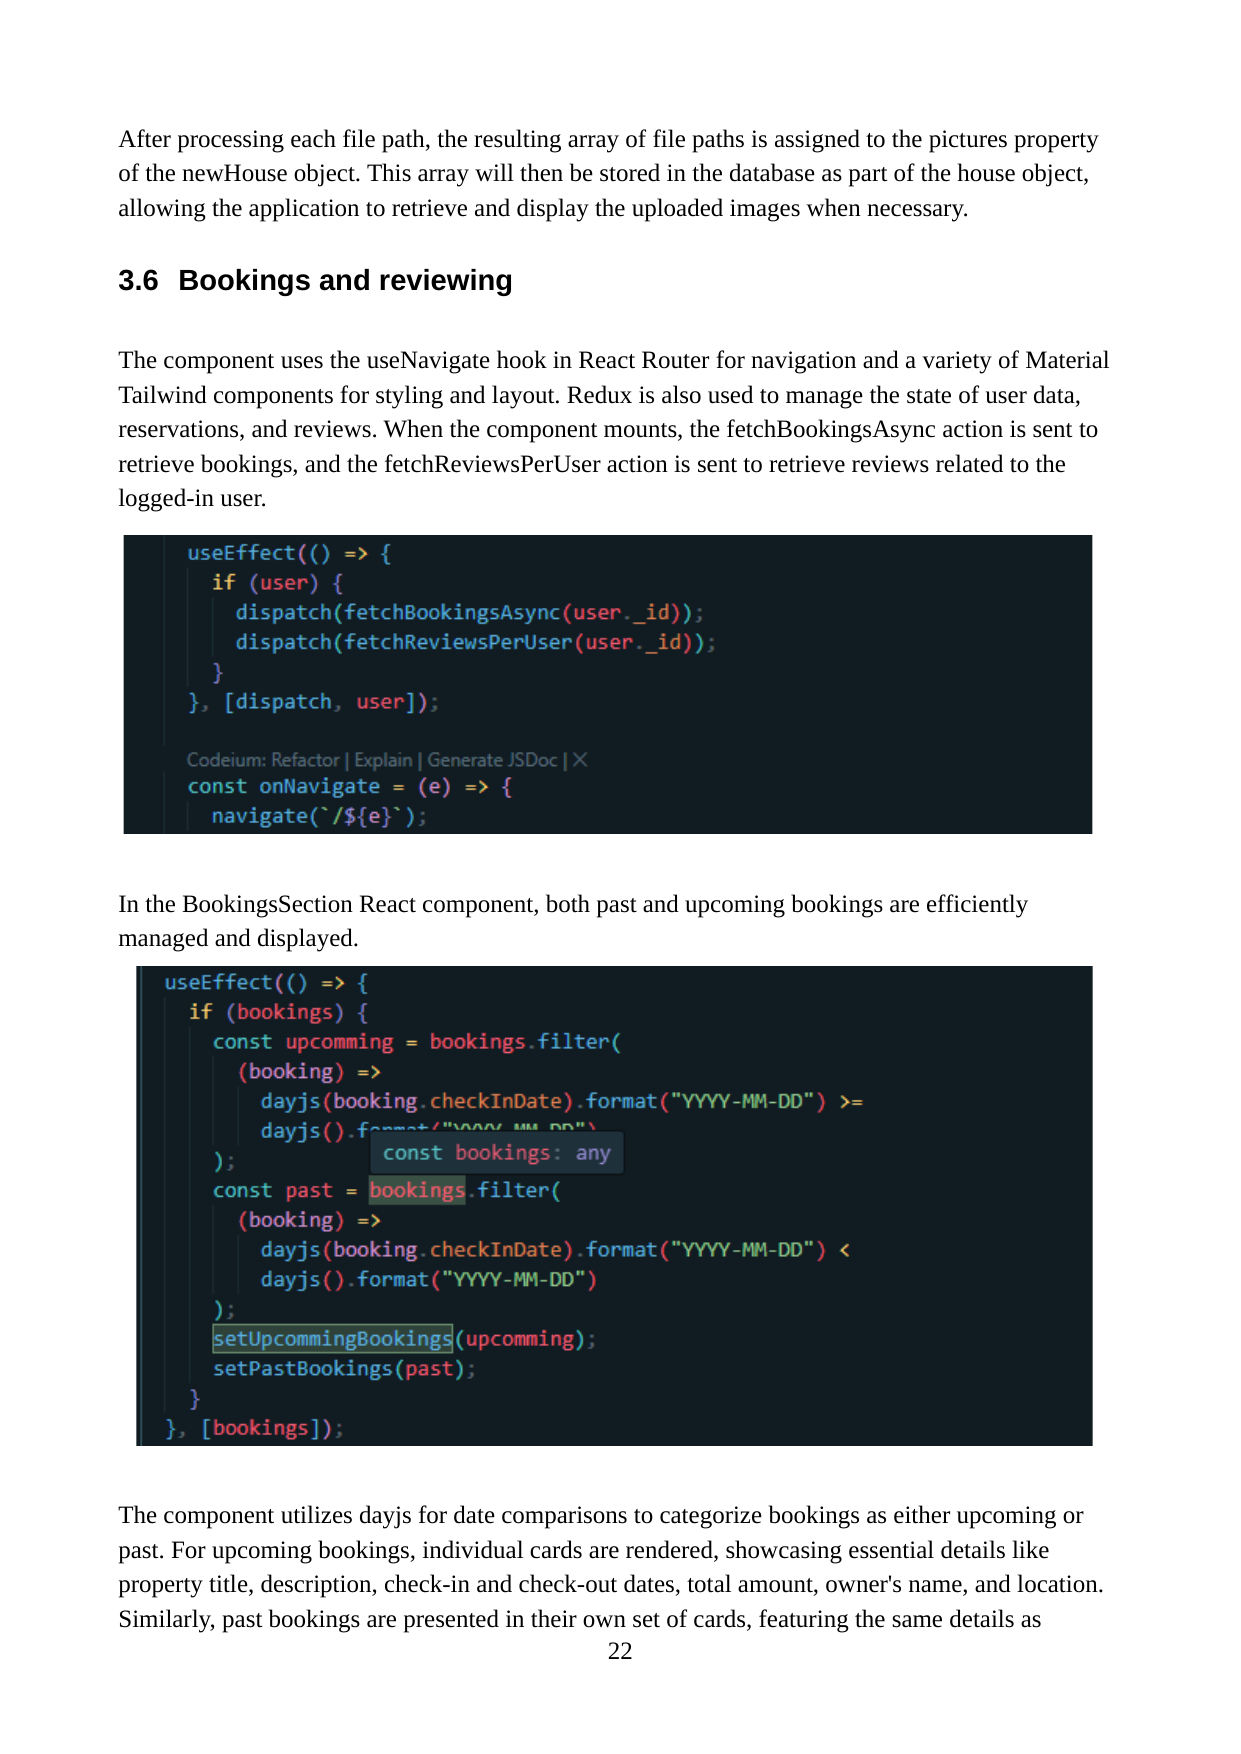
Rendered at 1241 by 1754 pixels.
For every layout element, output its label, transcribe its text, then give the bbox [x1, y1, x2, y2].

text After processing each file path, the resulting array of file paths is assigned to the pictures property of the newHouse object. This array will then be stored in the database as part of the house object, allowing the application to retrieve and display the uploaded images when necessary. [118, 124, 1122, 222]
picture [136, 966, 1093, 1446]
text In the BookingsSection React component, both past and upcoming bookings are efficiently managed and displayed. [118, 889, 1122, 952]
subtitle Bookings and reviewing [118, 263, 1122, 296]
text The component uses the useNavigate hook in React Router for navigation and a variety of Material Tailwind components for styling and layout. Redux is also used to manage the state of user data, reservations, and reviews. When the component mounts, the fetchBookingsAsync action is sent to retrieve bookings, and the fetchReviewsPerUser action is sent to retrieve reviews related to the logged-in user. [118, 346, 1122, 512]
picture [123, 535, 1093, 834]
text The component utilizes dayjs for date comparisons to categorize bookings as either upcoming or past. For upcoming bookings, individual cards are rendered, showcasing essential details like property title, description, check-in and check-out dates, total amount, owner's name, and location. Similarly, past bookings are presented in their own set of cards, featuring the same details as [118, 1501, 1122, 1633]
